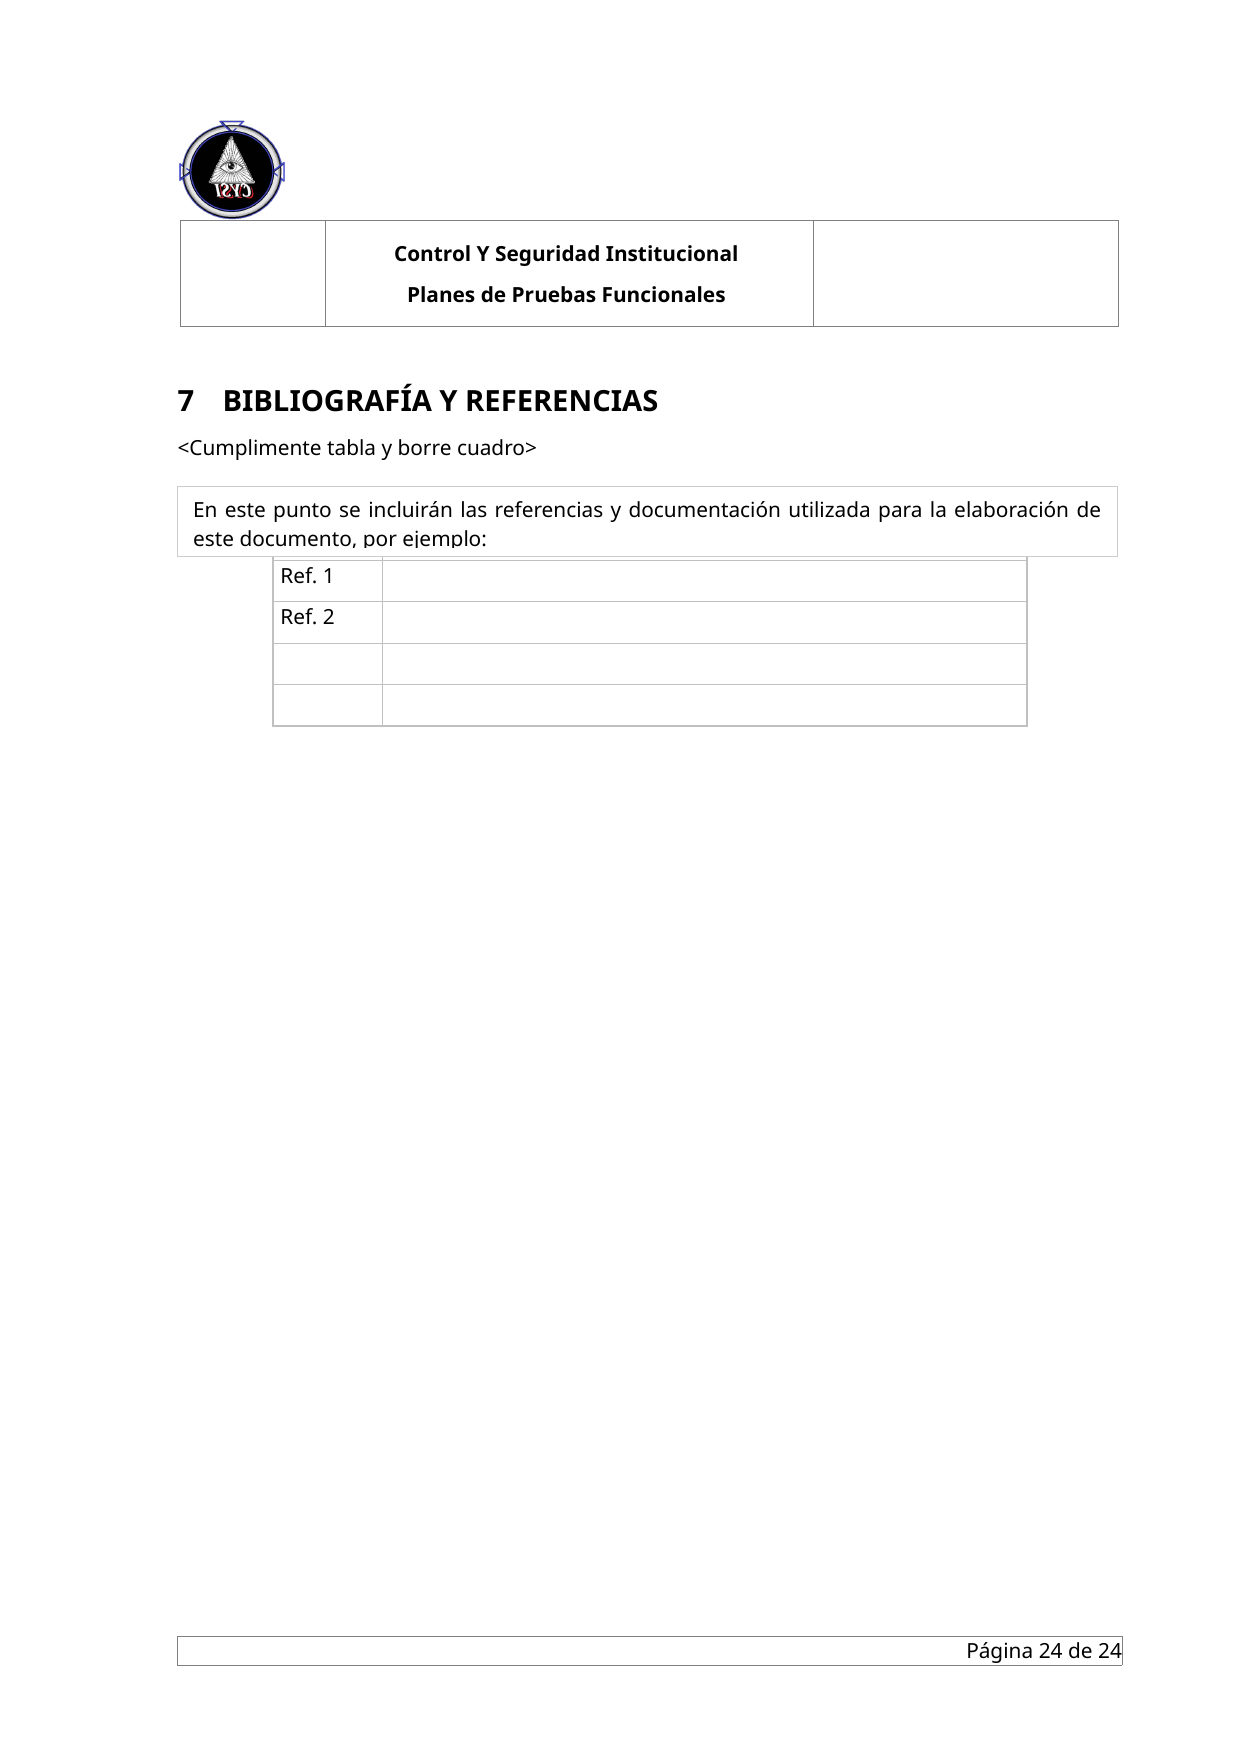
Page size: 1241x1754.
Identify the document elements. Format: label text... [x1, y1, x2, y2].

table_cell [383, 561, 1026, 601]
subtitle BIBLIOGRAFÍA Y REFERENCIAS [177, 381, 1122, 420]
table_cell [274, 644, 382, 684]
table_cell [383, 602, 1026, 642]
text En este punto se incluirán las referencias y documentación utilizada para la elaboración de este documento, por ejemplo: [193, 496, 1102, 548]
table_cell Ref. 1 [274, 561, 382, 601]
table_cell [383, 644, 1026, 684]
table_cell [274, 685, 382, 725]
table_cell Ref. 2 [274, 602, 382, 642]
table_cell [383, 685, 1026, 725]
text <Cumplimente tabla y borre cuadro> [177, 433, 1122, 461]
